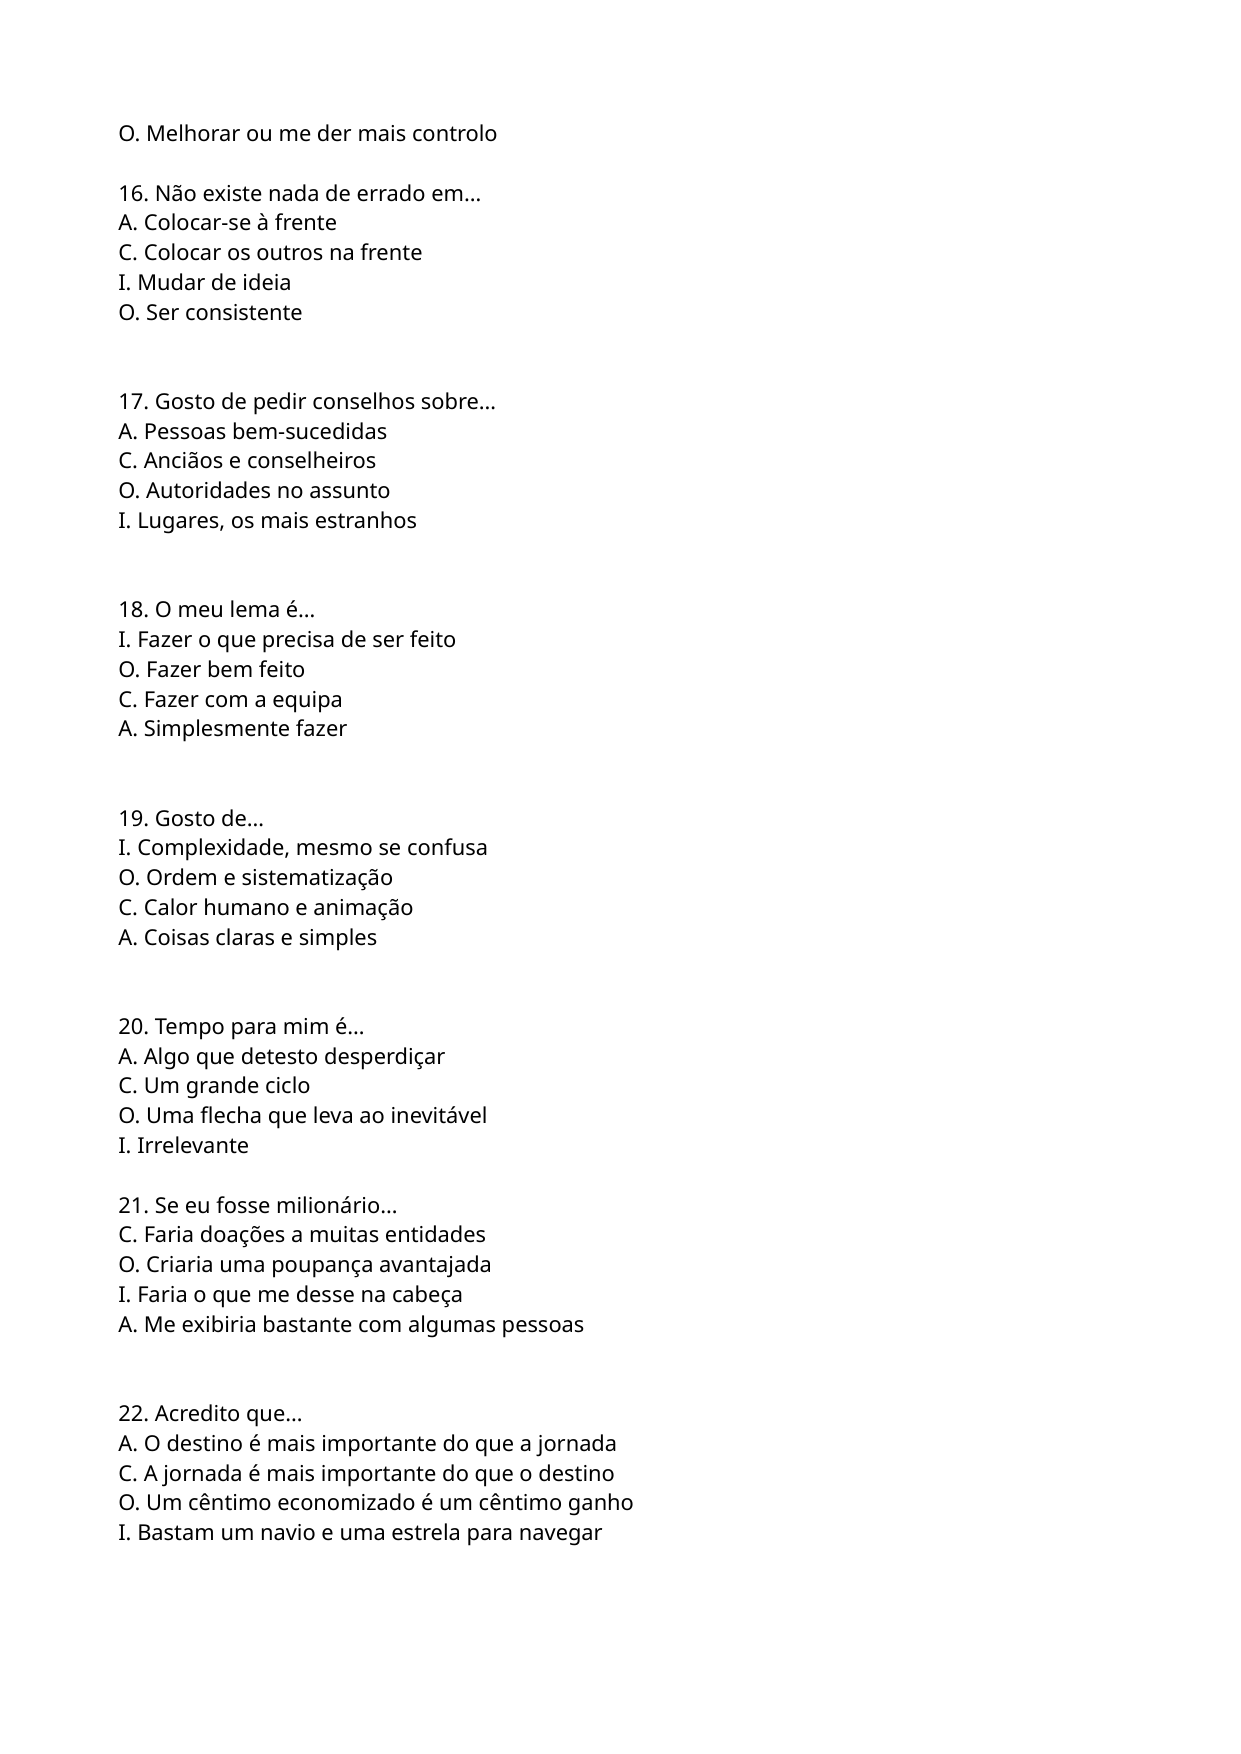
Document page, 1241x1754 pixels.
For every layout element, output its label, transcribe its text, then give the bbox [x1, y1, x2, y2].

text O. Criaria uma poupança avantajada [118, 1249, 1122, 1279]
text O. Um cêntimo economizado é um cêntimo ganho [118, 1487, 1122, 1517]
text C. Calor humano e animação [118, 892, 1122, 922]
text I. Fazer o que precisa de ser feito [118, 624, 1122, 654]
text I. Complexidade, mesmo se confusa [118, 832, 1122, 862]
text C. Fazer com a equipa [118, 684, 1122, 713]
text 16. Não existe nada de errado em… [118, 178, 1122, 207]
text O. Autoridades no assunto [118, 475, 1122, 505]
text A. Pessoas bem-sucedidas [118, 416, 1122, 446]
text A. Coisas claras e simples [118, 922, 1122, 952]
text 19. Gosto de… [118, 803, 1122, 832]
text O. Fazer bem feito [118, 654, 1122, 684]
text 22. Acredito que… [118, 1398, 1122, 1428]
text 17. Gosto de pedir conselhos sobre… [118, 386, 1122, 416]
text I. Faria o que me desse na cabeça [118, 1279, 1122, 1309]
text A. Me exibiria bastante com algumas pessoas [118, 1309, 1122, 1338]
text 21. Se eu fosse milionário… [118, 1189, 1122, 1219]
text A. O destino é mais importante do que a jornada [118, 1428, 1122, 1457]
text O. Ser consistente [118, 297, 1122, 327]
text I. Mudar de ideia [118, 267, 1122, 297]
text O. Ordem e sistematização [118, 862, 1122, 892]
text 20. Tempo para mim é… [118, 1011, 1122, 1041]
text C. Anciãos e conselheiros [118, 446, 1122, 475]
text O. Melhorar ou me der mais controlo [118, 118, 1122, 148]
text A. Colocar-se à frente [118, 207, 1122, 237]
text C. Um grande ciclo [118, 1071, 1122, 1100]
text O. Uma flecha que leva ao inevitável [118, 1100, 1122, 1130]
text 18. O meu lema é… [118, 594, 1122, 624]
text I. Irrelevante [118, 1130, 1122, 1160]
text C. Colocar os outros na frente [118, 237, 1122, 267]
text I. Lugares, os mais estranhos [118, 505, 1122, 535]
text A. Simplesmente fazer [118, 713, 1122, 743]
text I. Bastam um navio e uma estrela para navegar [118, 1517, 1122, 1547]
text A. Algo que detesto desperdiçar [118, 1041, 1122, 1071]
text C. Faria doações a muitas entidades [118, 1219, 1122, 1249]
text C. A jornada é mais importante do que o destino [118, 1457, 1122, 1487]
